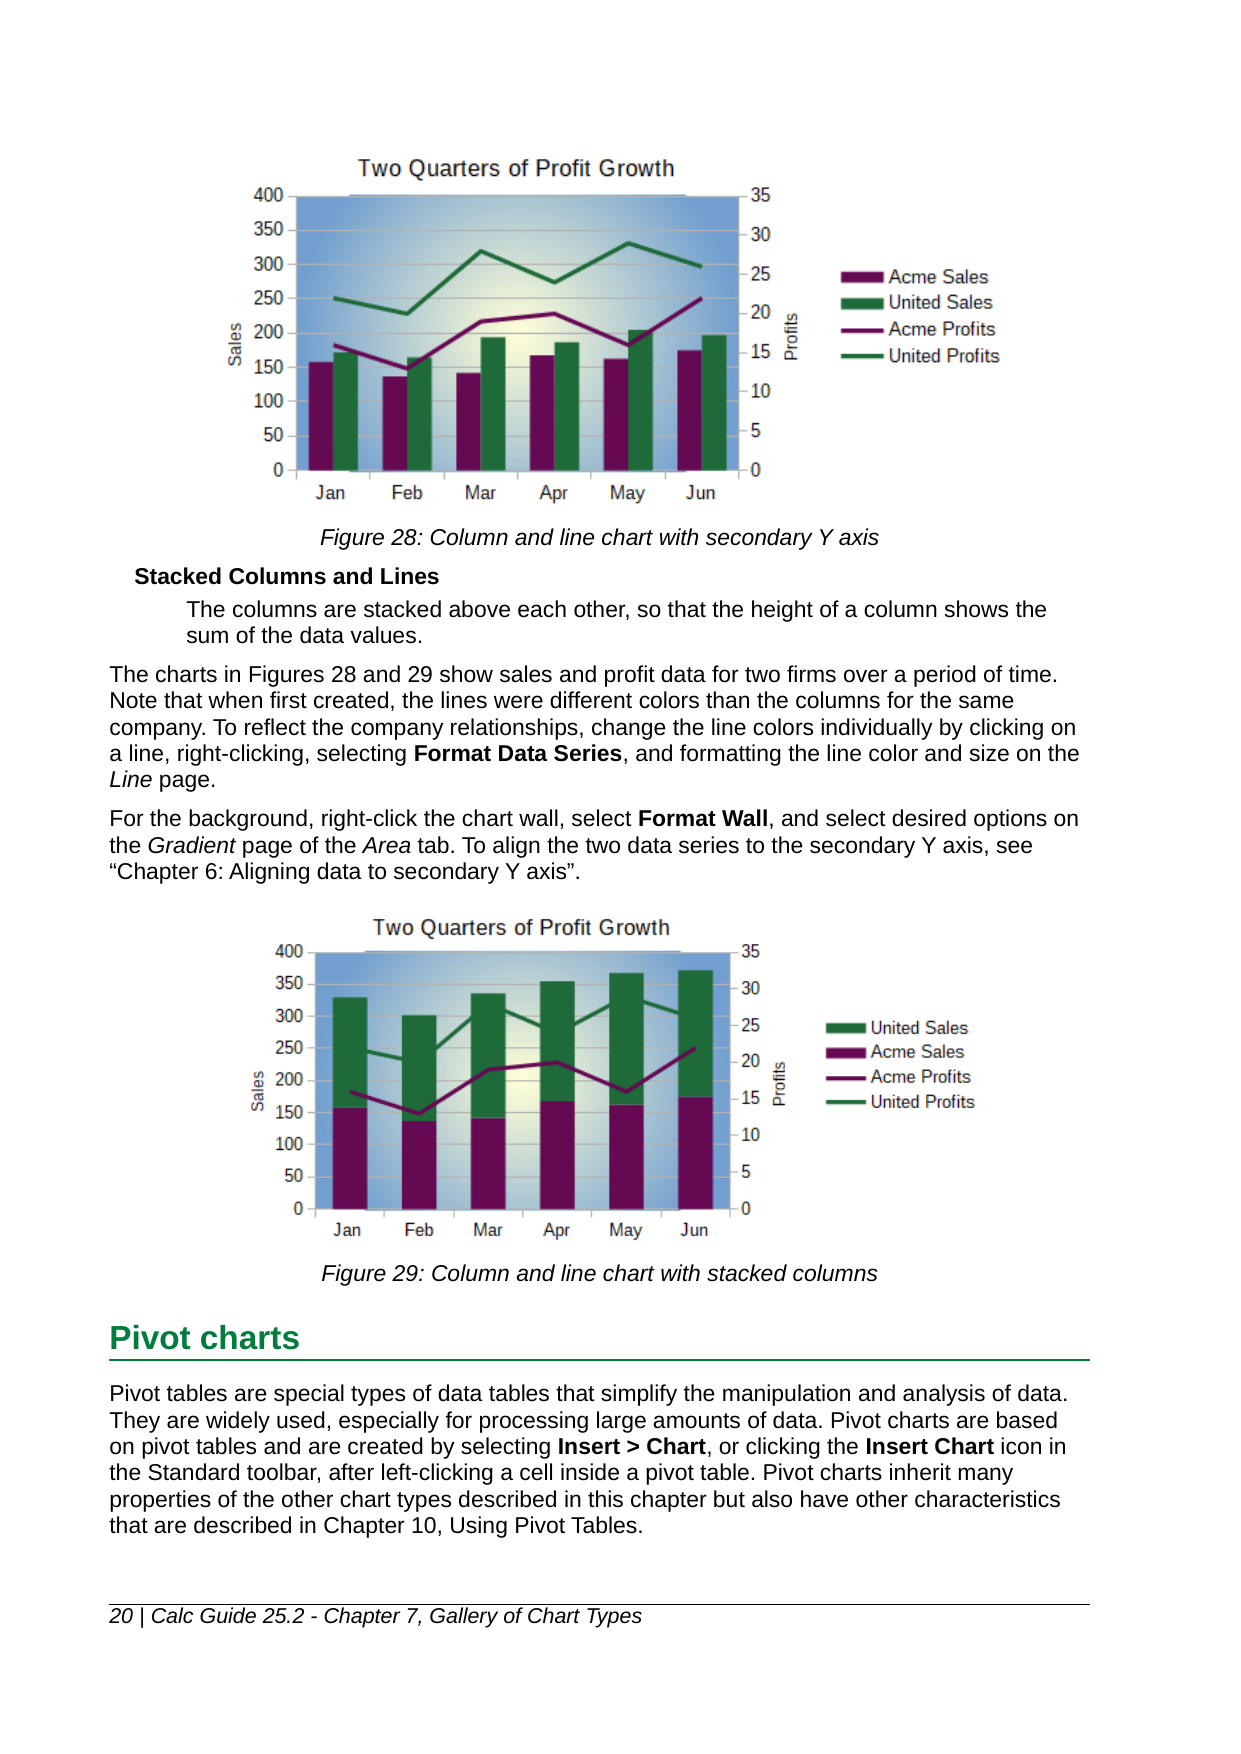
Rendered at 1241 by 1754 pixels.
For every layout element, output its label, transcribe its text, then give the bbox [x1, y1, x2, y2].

text The charts in Figures 28 and 29 show sales and profit data for two firms over a period of time. Note that when first created, the lines were different colors than the columns for the same company. To reflect the company relationships, change the line colors individually by clicking on a line, right-clicking, selecting Format Data Series, and formatting the line color and size on the Line page. [109, 661, 1090, 793]
text Stacked Columns and Lines [134, 563, 1090, 589]
text The columns are stacked above each other, so that the height of a column shows the sum of the data values. [186, 596, 1090, 648]
text Pivot tables are special types of data tables that simplify the manipulation and analysis of data. They are widely used, especially for processing large amounts of data. Pivot charts are based on pivot tables and are created by selecting Insert > Chart, or clicking the Insert Chart icon in the Standard toolbar, after left-clicking a cell inside a pivot table. Pivot charts inherit many properties of the other chart types described in this chapter but also have other characteristics that are described in Chapter 10, Using Pivot Tables. [109, 1380, 1090, 1538]
picture [182, 121, 1017, 512]
picture [208, 896, 990, 1248]
text Figure 28: Column and line chart with secondary Y axis [182, 524, 1016, 551]
subtitle Pivot charts [109, 1318, 1090, 1359]
text Figure 29: Column and line chart with stacked columns [209, 1260, 990, 1287]
text For the background, right-click the chart wall, select Format Wall, and select desired options on the Gradient page of the Area tab. To align the two data series to the secondary Y axis, see “Chapter 6: Aligning data to secondary Y axis”. [109, 805, 1090, 884]
